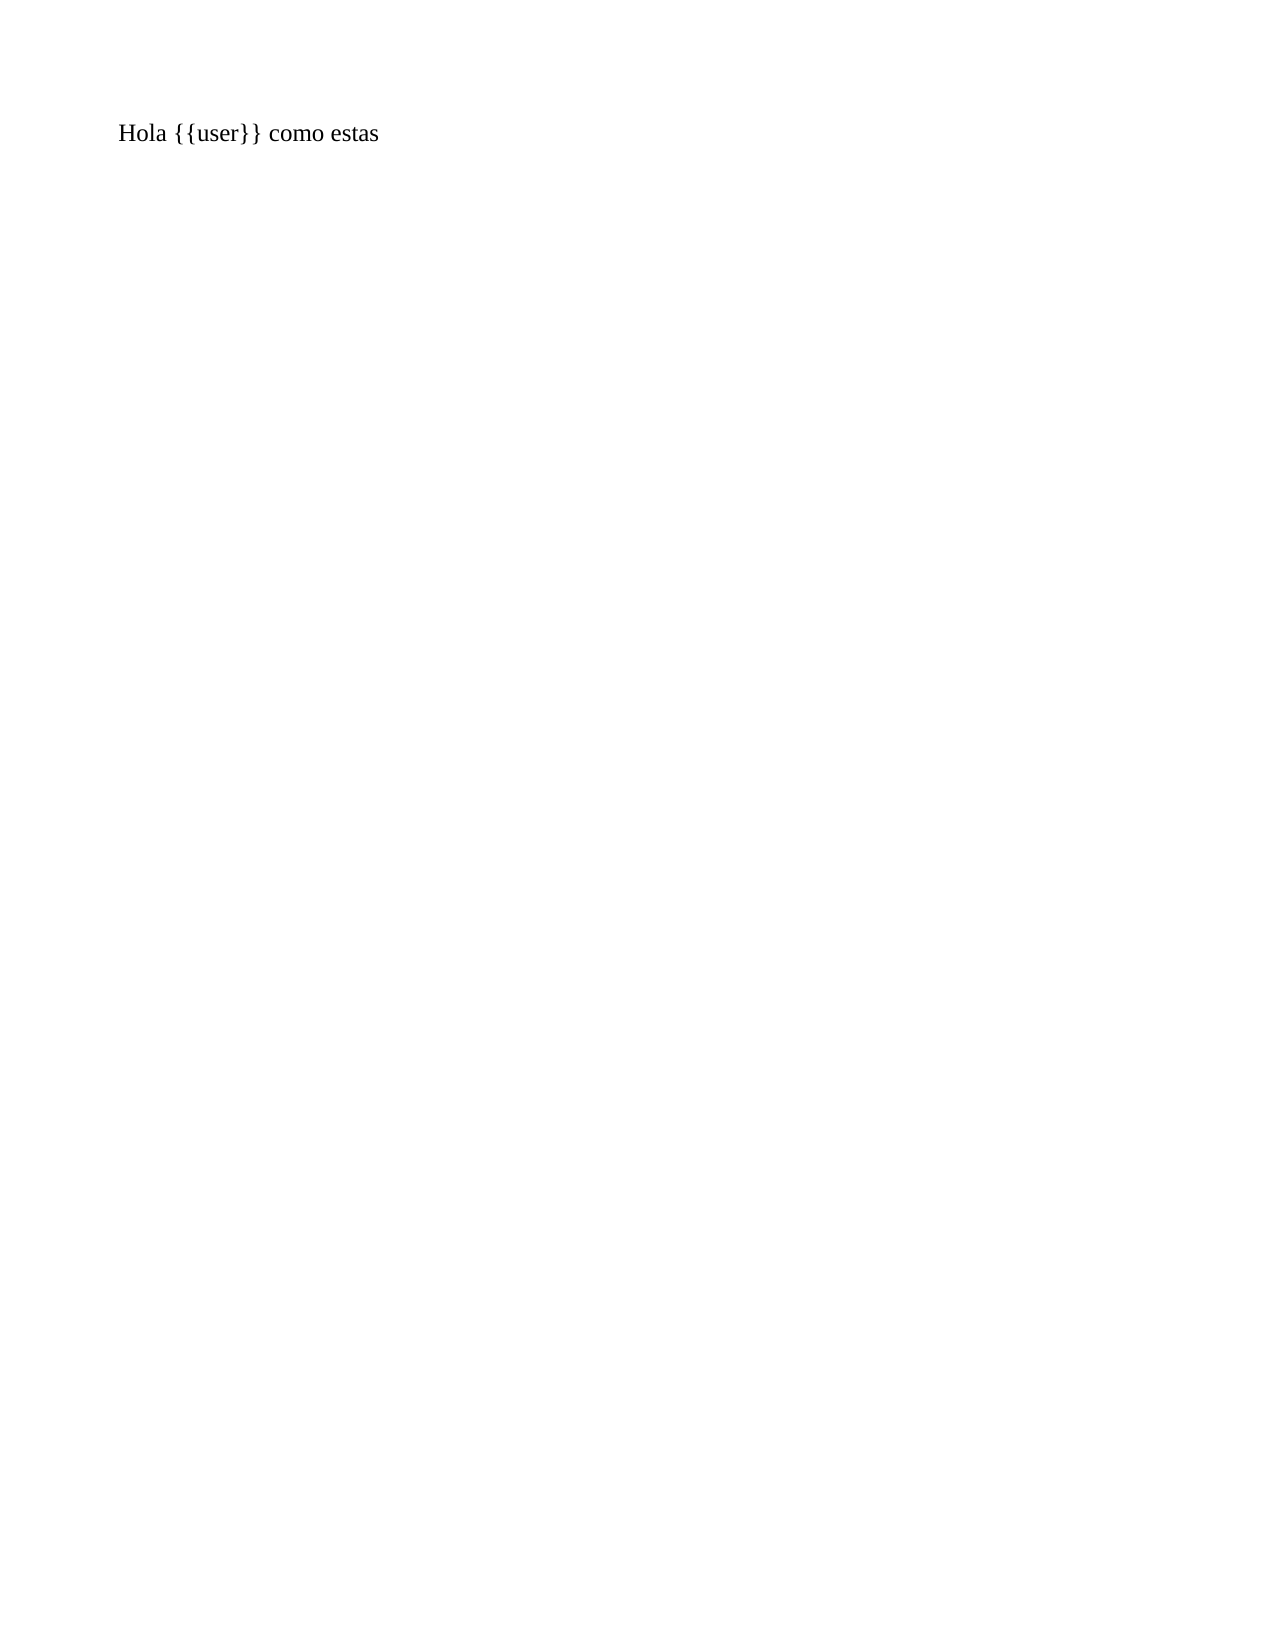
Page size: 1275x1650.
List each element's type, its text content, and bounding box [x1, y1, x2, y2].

text Hola {{user}} como estas [118, 118, 1157, 147]
